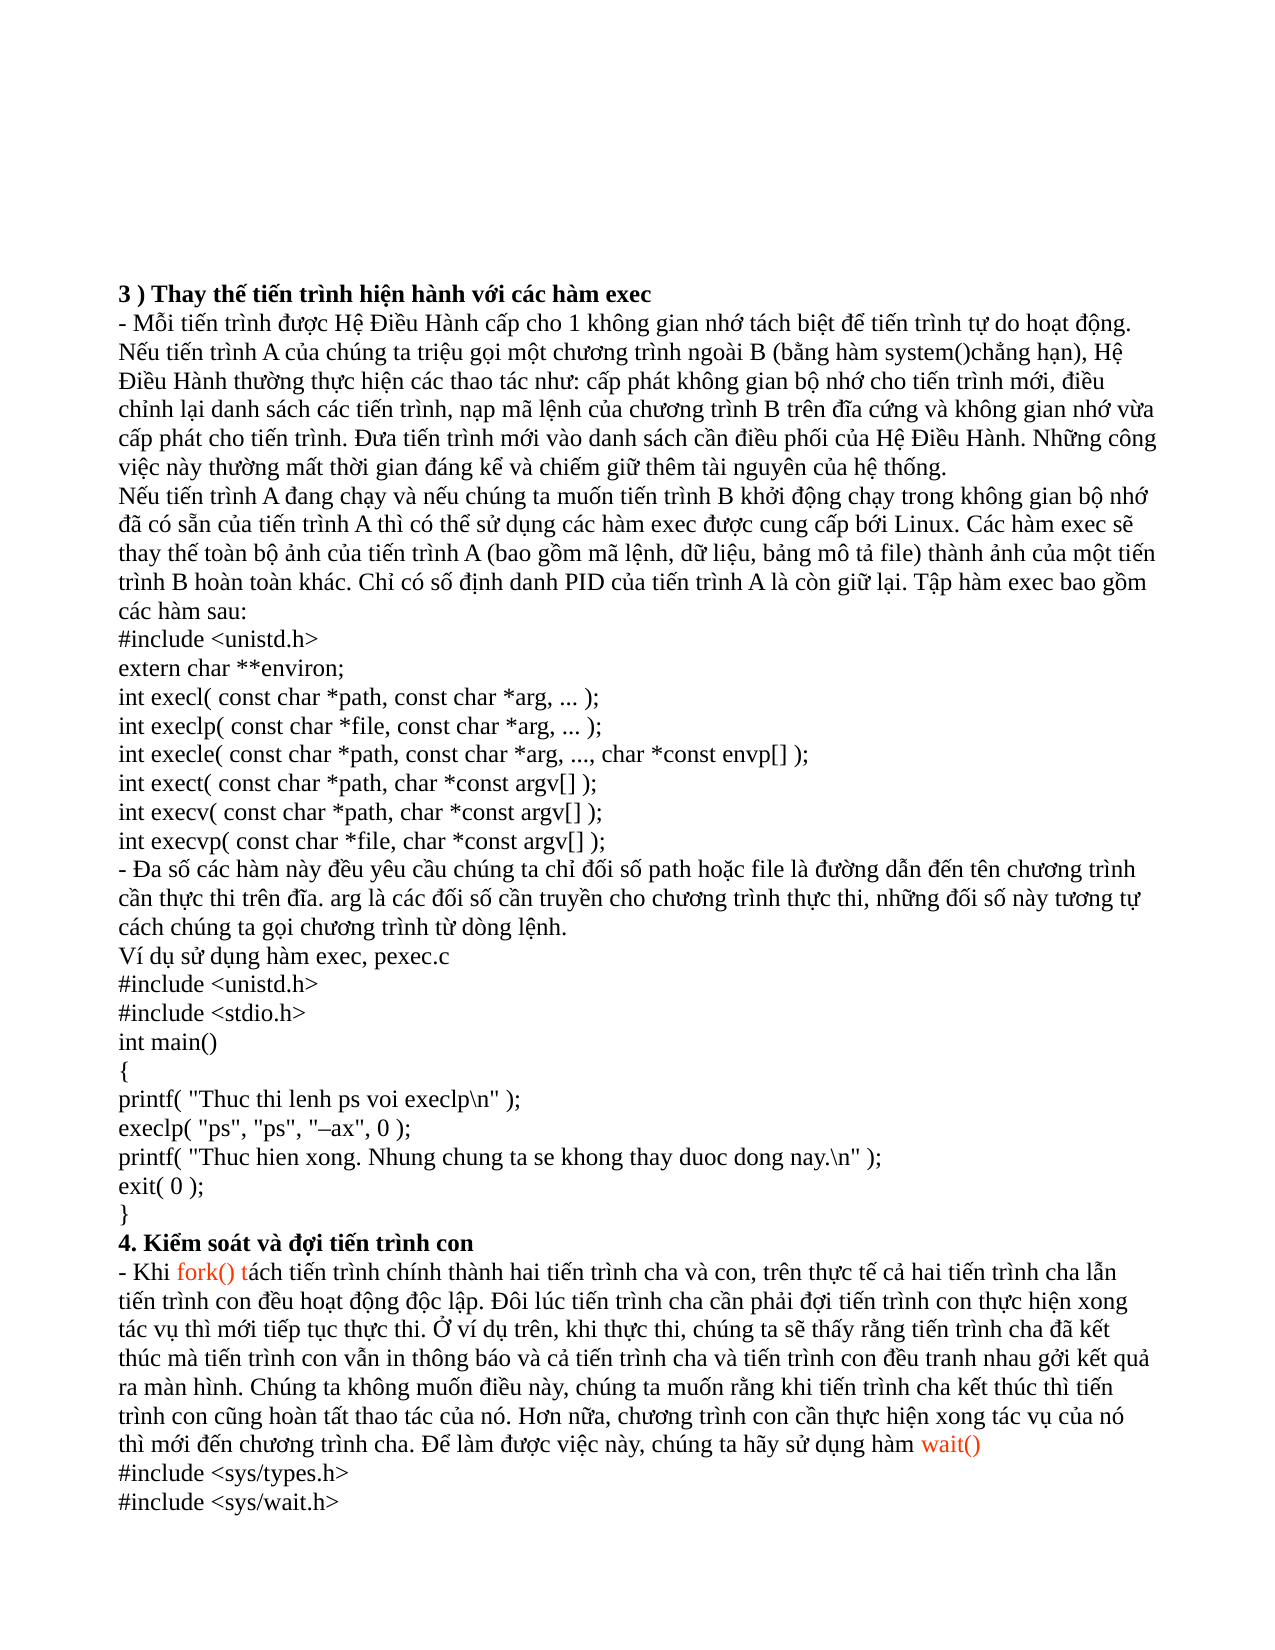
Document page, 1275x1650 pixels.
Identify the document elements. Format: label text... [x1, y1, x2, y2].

text 3 ) Thay thế tiến trình hiện hành với các hàm exec - Mỗi tiến trình được Hệ Điều Hành cấp cho 1 không gian nhớ tách biệt để tiến trình tự do hoạt động. Nếu tiến trình A của chúng ta triệu gọi một chương trình ngoài B (bằng hàm system()chẳng hạn), Hệ Điều Hành thường thực hiện các thao tác như: cấp phát không gian bộ nhớ cho tiến trình mới, điều chỉnh lại danh sách các tiến trình, nạp mã lệnh của chương trình B trên đĩa cứng và không gian nhớ vừa cấp phát cho tiến trình. Đưa tiến trình mới vào danh sách cần điều phối của Hệ Điều Hành. Những công việc này thường mất thời gian đáng kể và chiếm giữ thêm tài nguyên của hệ thống. Nếu tiến trình A đang chạy và nếu chúng ta muốn tiến trình B khởi động chạy trong không gian bộ nhớ đã có sẵn của tiến trình A thì có thể sử dụng các hàm exec được cung cấp bới Linux. Các hàm exec sẽ thay thế toàn bộ ảnh của tiến trình A (bao gồm mã lệnh, dữ liệu, bảng mô tả file) thành ảnh của một tiến trình B hoàn toàn khác. Chỉ có số định danh PID của tiến trình A là còn giữ lại. Tập hàm exec bao gồm các hàm sau: #include <unistd.h> extern char **environ; int execl( const char *path, const char *arg, ... ); int execlp( const char *file, const char *arg, ... ); int execle( const char *path, const char *arg, ..., char *const envp[] ); int exect( const char *path, char *const argv[] ); int execv( const char *path, char *const argv[] ); int execvp( const char *file, char *const argv[] ); - Đa số các hàm này đều yêu cầu chúng ta chỉ đối số path hoặc file là đường dẫn đến tên chương trình cần thực thi trên đĩa. arg là các đối số cần truyền cho chương trình thực thi, những đối số này tương tự cách chúng ta gọi chương trình từ dòng lệnh. Ví dụ sử dụng hàm exec, pexec.c #include <unistd.h> #include <stdio.h> int main() { printf( "Thuc thi lenh ps voi execlp\n" ); execlp( "ps", "ps", "–ax", 0 ); printf( "Thuc hien xong. Nhung chung ta se khong thay duoc dong nay.\n" ); exit( 0 ); } [118, 279, 1157, 1228]
text 4. Kiểm soát và đợi tiến trình con - Khi fork() tách tiến trình chính thành hai tiến trình cha và con, trên thực tế cả hai tiến trình cha lẫn tiến trình con đều hoạt động độc lập. Đôi lúc tiến trình cha cần phải đợi tiến trình con thực hiện xong tác vụ thì mới tiếp tục thực thi. Ở ví dụ trên, khi thực thi, chúng ta sẽ thấy rằng tiến trình cha đã kết thúc mà tiến trình con vẫn in thông báo và cả tiến trình cha và tiến trình con đều tranh nhau gởi kết quả ra màn hình. Chúng ta không muốn điều này, chúng ta muốn rằng khi tiến trình cha kết thúc thì tiến trình con cũng hoàn tất thao tác của nó. Hơn nữa, chương trình con cần thực hiện xong tác vụ của nó thì mới đến chương trình cha. Để làm được việc này, chúng ta hãy sử dụng hàm wait() #include <sys/types.h> #include <sys/wait.h> [118, 1228, 1157, 1516]
